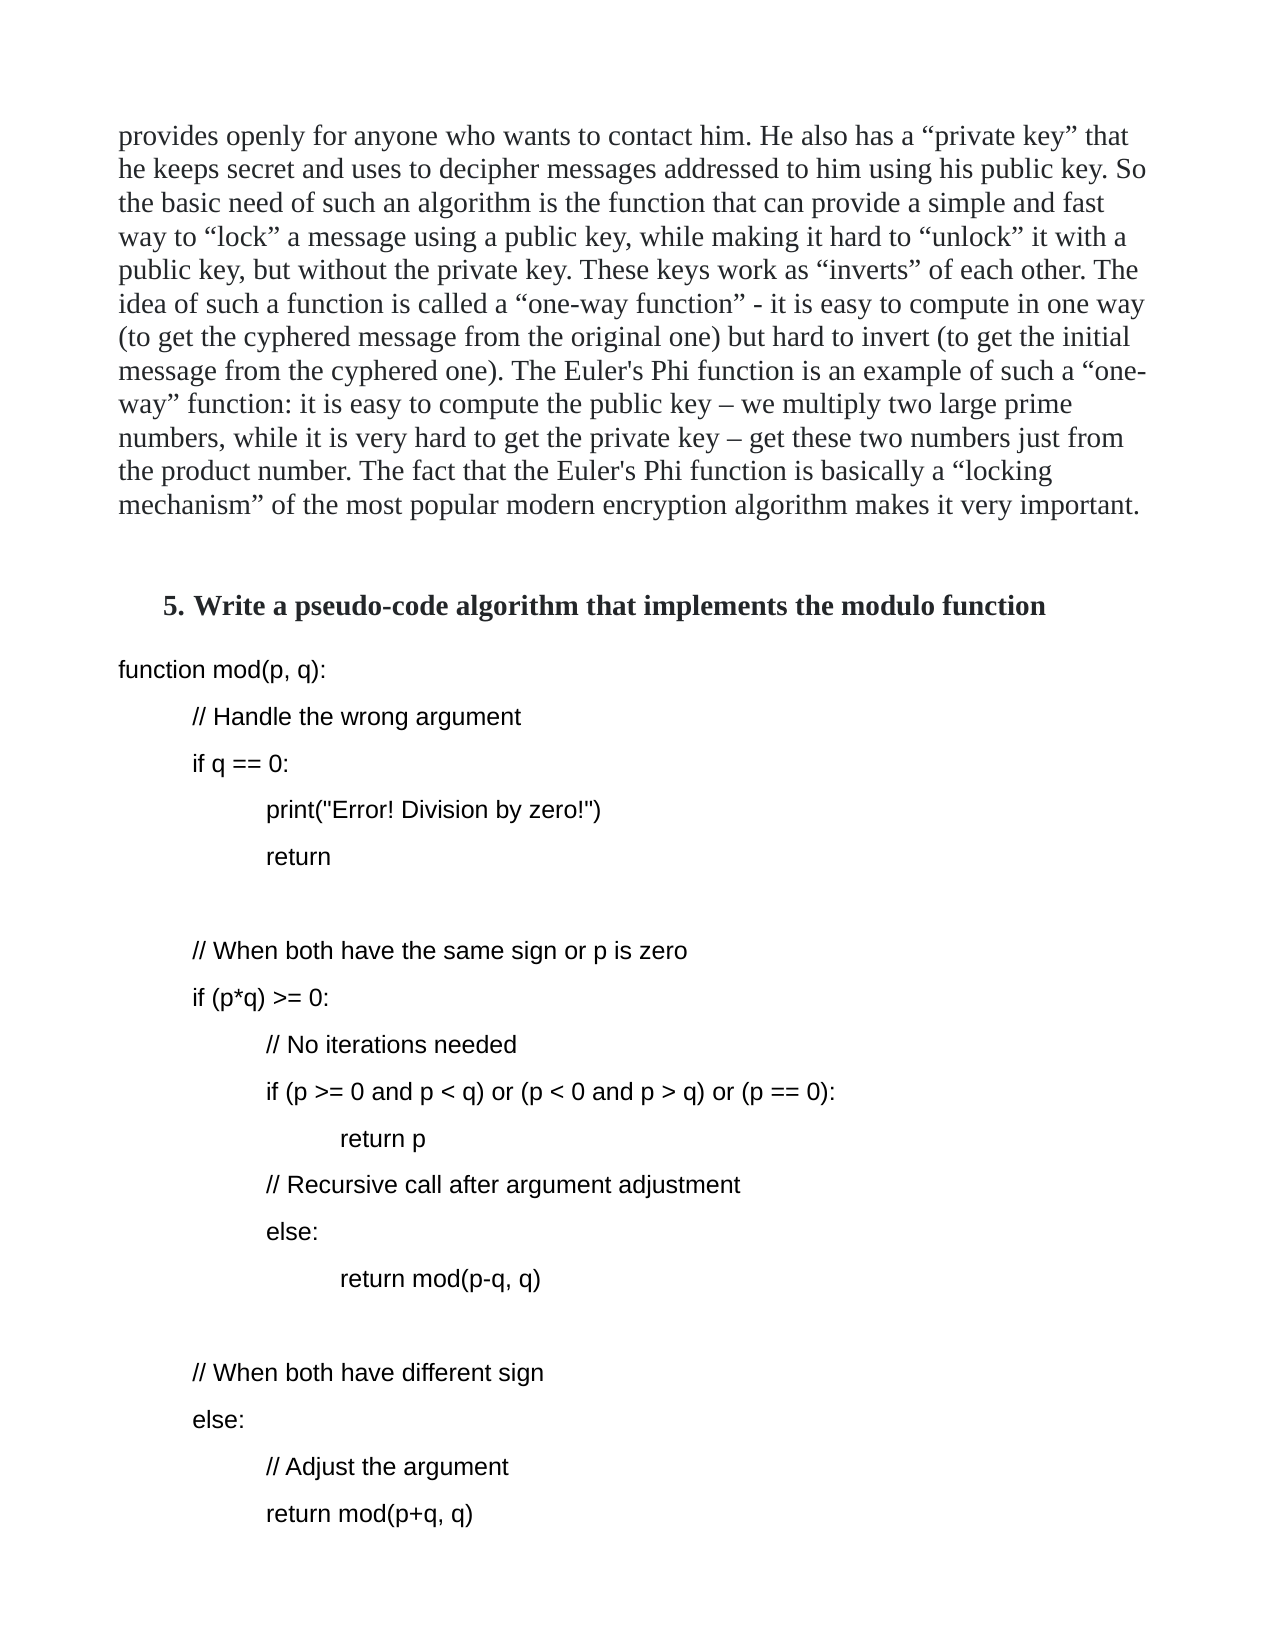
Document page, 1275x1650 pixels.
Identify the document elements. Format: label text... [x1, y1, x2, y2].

text if (p*q) >= 0: [118, 965, 1157, 1012]
text print("Error! Division by zero!") [118, 777, 1157, 824]
text if q == 0: [118, 730, 1157, 777]
text if (p >= 0 and p < q) or (p < 0 and p > q) or (p == 0): [118, 1058, 1157, 1105]
text // Recursive call after argument adjustment [118, 1152, 1157, 1199]
text return mod(p-q, q) [118, 1246, 1157, 1293]
text return [118, 824, 1157, 871]
text return p [118, 1105, 1157, 1152]
text provides openly for anyone who wants to contact him. He also has a “private key” that he keeps secret and uses to decipher messages addressed to him using his public key. So the basic need of such an algorithm is the function that can provide a simple and fast way to “lock” a message using a public key, while making it hard to “unlock” it with a public key, but without the private key. These keys work as “inverts” of each other. The idea of such a function is called a “one-way function” - it is easy to compute in one way (to get the cyphered message from the original one) but hard to invert (to get the initial message from the cyphered one). The Euler's Phi function is an example of such a “one-way” function: it is easy to compute the public key – we multiply two large prime numbers, while it is very hard to get the private key – get these two numbers just from the product number. The fact that the Euler's Phi function is basically a “locking mechanism” of the most popular modern encryption algorithm makes it very important. [118, 118, 1157, 521]
text // No iterations needed [118, 1012, 1157, 1058]
text return mod(p+q, q) [118, 1480, 1157, 1527]
text // When both have the same sign or p is zero [118, 918, 1157, 965]
text // When both have different sign [118, 1340, 1157, 1387]
list Write a pseudo-code algorithm that implements the modulo function [156, 588, 1157, 621]
text function mod(p, q): [118, 655, 1157, 683]
text else: [118, 1387, 1157, 1433]
text else: [118, 1199, 1157, 1246]
text // Handle the wrong argument [118, 683, 1157, 730]
text // Adjust the argument [118, 1433, 1157, 1480]
